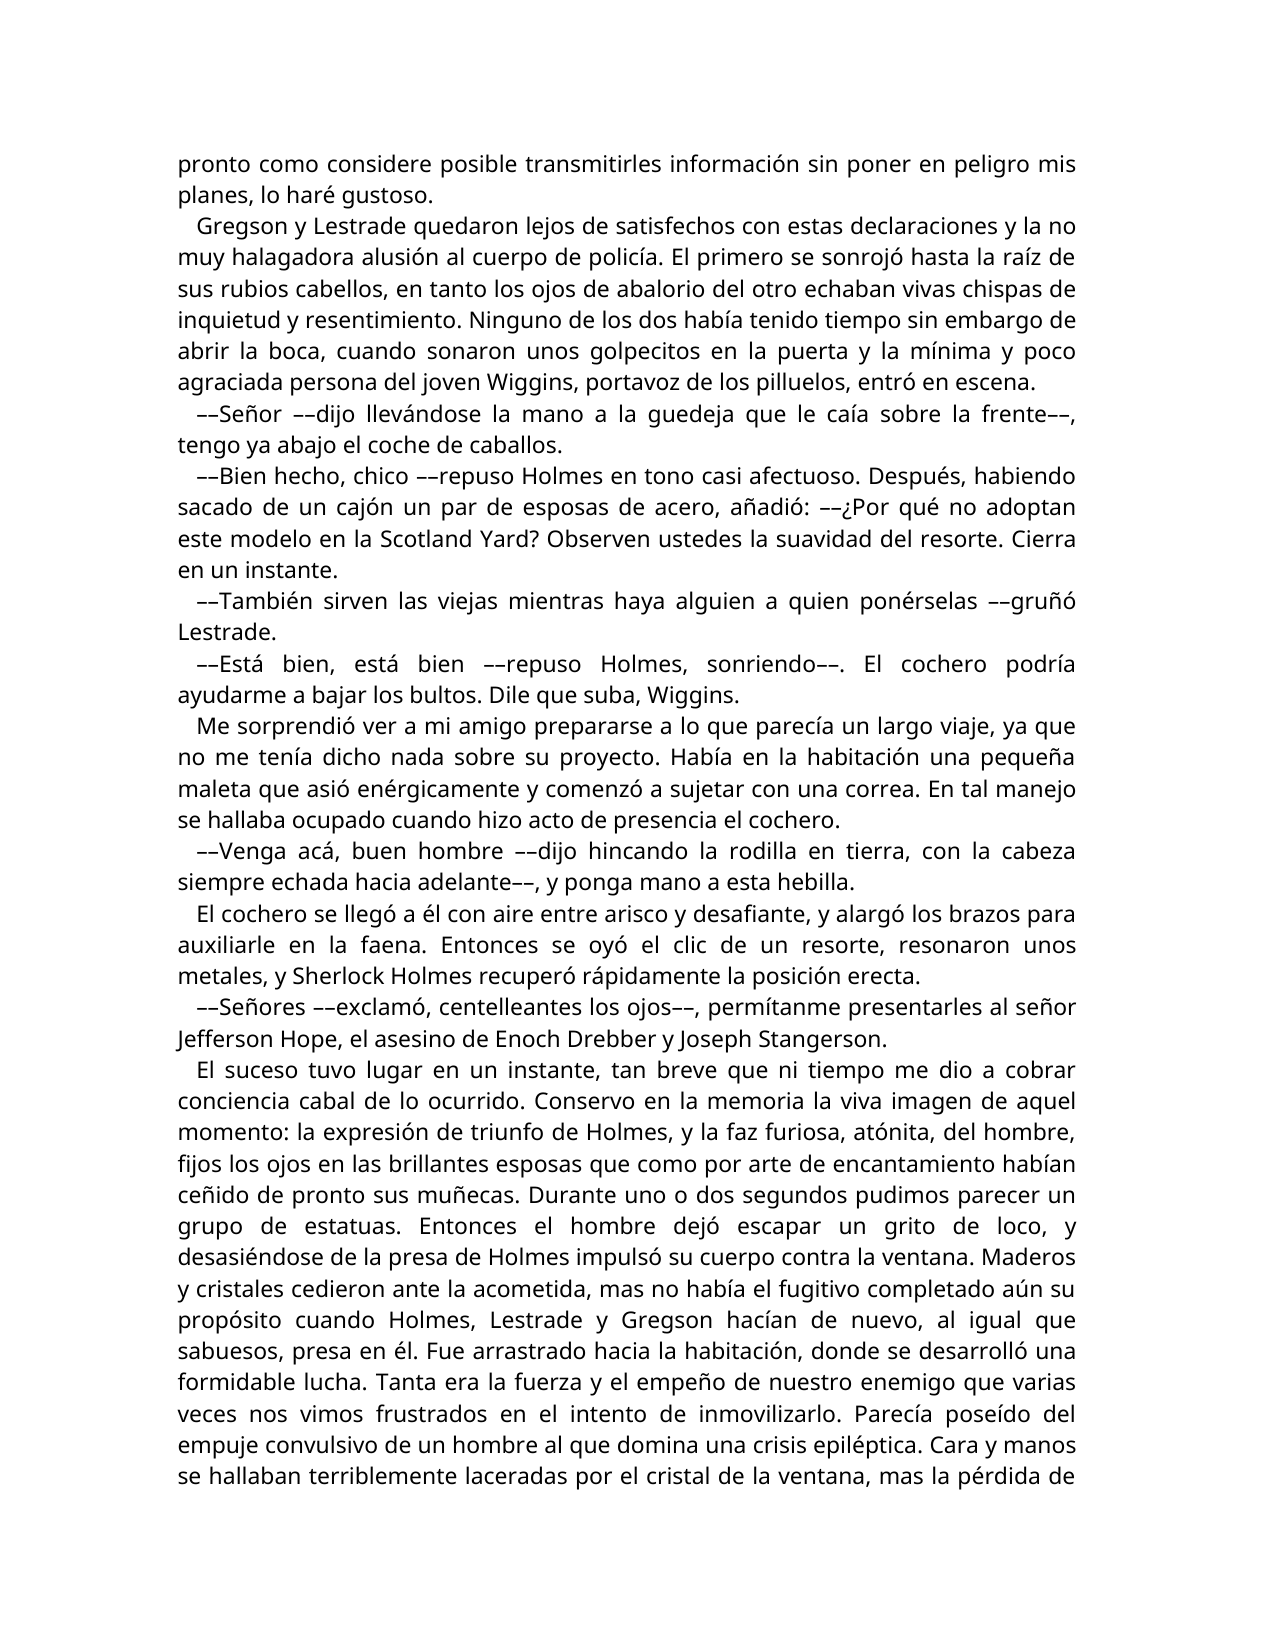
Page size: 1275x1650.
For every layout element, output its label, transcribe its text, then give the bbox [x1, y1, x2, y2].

subtitle Gregson y Lestrade quedaron lejos de satisfechos con estas declaraciones y la no muy halagadora alusión al cuerpo de policía. El primero se sonrojó hasta la raíz de sus rubios cabellos, en tanto los ojos de abalorio del otro echaban vivas chispas de inquietud y resentimiento. Ninguno de los dos había tenido tiempo sin embargo de abrir la boca, cuando sonaron unos golpecitos en la puerta y la mínima y poco agraciada persona del joven Wiggins, portavoz de los pilluelos, entró en escena. [177, 210, 1077, 398]
subtitle ––Bien hecho, chico ––repuso Holmes en tono casi afectuoso. Después, habiendo sacado de un cajón un par de esposas de acero, añadió: ––¿Por qué no adoptan este modelo en la Scotland Yard? Observen ustedes la suavidad del resorte. Cierra en un instante. [177, 460, 1077, 585]
subtitle ––Venga acá, buen hombre ––dijo hincando la rodilla en tierra, con la cabeza siempre echada hacia adelante––, y ponga mano a esta hebilla. [177, 835, 1077, 898]
subtitle ––También sirven las viejas mientras haya alguien a quien ponérselas ––gruñó Lestrade. [177, 585, 1077, 648]
subtitle pronto como considere posible transmitirles información sin poner en peligro mis planes, lo haré gustoso. [177, 148, 1077, 210]
subtitle El cochero se llegó a él con aire entre arisco y desafiante, y alargó los brazos para auxiliarle en la faena. Entonces se oyó el clic de un resorte, resonaron unos metales, y Sherlock Holmes recuperó rápidamente la posición erecta. [177, 898, 1077, 991]
subtitle ––Señores ––exclamó, centelleantes los ojos––, permítanme presentarles al señor Jefferson Hope, el asesino de Enoch Drebber y Joseph Stangerson. [177, 991, 1077, 1054]
subtitle ––Está bien, está bien ––repuso Holmes, sonriendo––. El cochero podría ayudarme a bajar los bultos. Dile que suba, Wiggins. [177, 648, 1077, 710]
subtitle Me sorprendió ver a mi amigo prepararse a lo que parecía un largo viaje, ya que no me tenía dicho nada sobre su proyecto. Había en la habitación una pequeña maleta que asió enérgicamente y comenzó a sujetar con una correa. En tal manejo se hallaba ocupado cuando hizo acto de presencia el cochero. [177, 710, 1077, 835]
subtitle ––Señor ––dijo llevándose la mano a la guedeja que le caía sobre la frente––, tengo ya abajo el coche de caballos. [177, 398, 1077, 460]
subtitle El suceso tuvo lugar en un instante, tan breve que ni tiempo me dio a cobrar conciencia cabal de lo ocurrido. Conservo en la memoria la viva imagen de aquel momento: la expresión de triunfo de Holmes, y la faz furiosa, atónita, del hombre, fijos los ojos en las brillantes esposas que como por arte de encantamiento habían ceñido de pronto sus muñecas. Durante uno o dos segundos pudimos parecer un grupo de estatuas. Entonces el hombre dejó escapar un grito de loco, y desasiéndose de la presa de Holmes impulsó su cuerpo contra la ventana. Maderos y cristales cedieron ante la acometida, mas no había el fugitivo completado aún su propósito cuando Holmes, Lestrade y Gregson hacían de nuevo, al igual que sabuesos, presa en él. Fue arrastrado hacia la habitación, donde se desarrolló una formidable lucha. Tanta era la fuerza y el empeño de nuestro enemigo que varias veces nos vimos frustrados en el intento de inmovilizarlo. Parecía poseído del empuje convulsivo de un hombre al que domina una crisis epiléptica. Cara y manos se hallaban terriblemente laceradas por el cristal de la ventana, mas la pérdida de [177, 1054, 1077, 1491]
